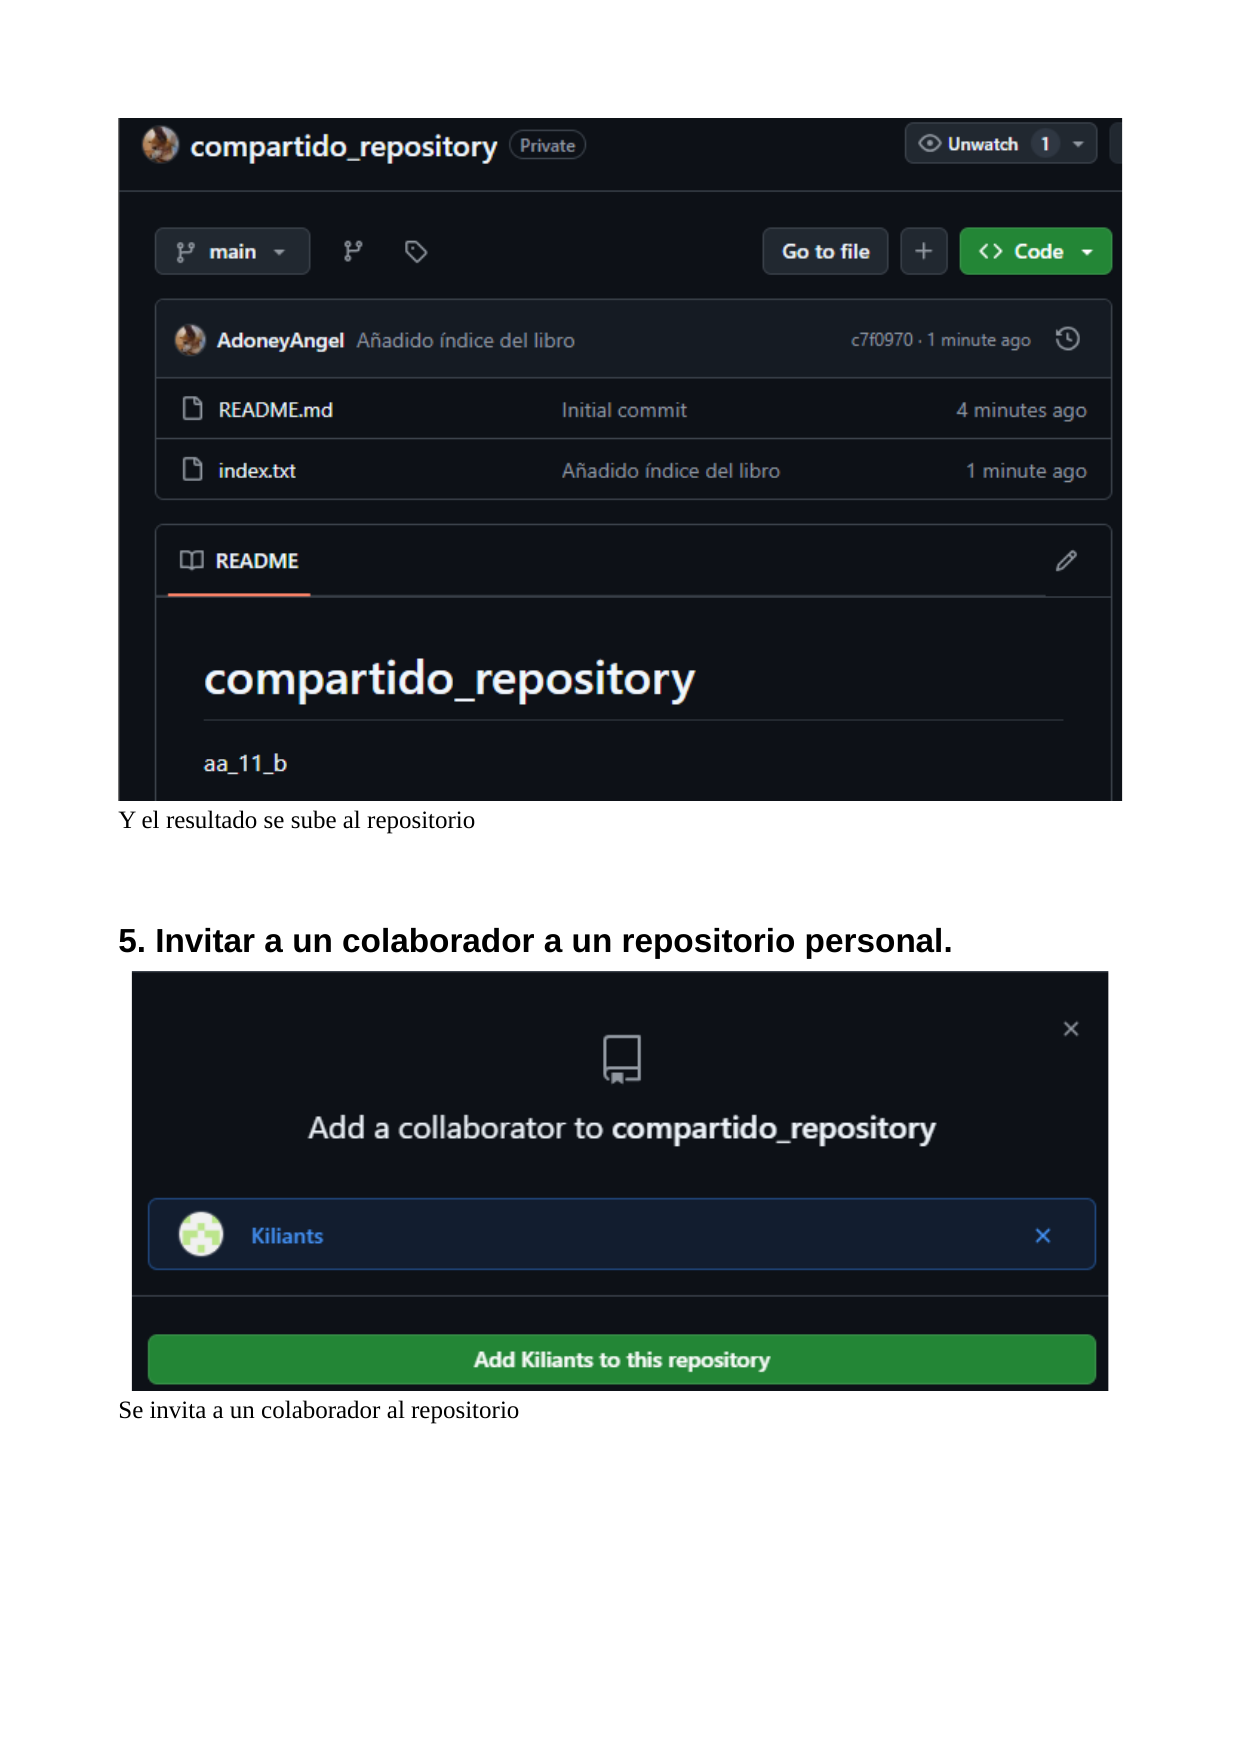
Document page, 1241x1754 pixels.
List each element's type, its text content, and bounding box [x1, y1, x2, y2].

picture [131, 971, 1109, 1391]
subtitle 5. Invitar a un colaborador a un repositorio personal. [118, 921, 1122, 959]
text Y el resultado se sube al repositorio [118, 801, 1122, 834]
picture [118, 118, 1123, 801]
text Se invita a un colaborador al repositorio [118, 972, 1122, 1424]
